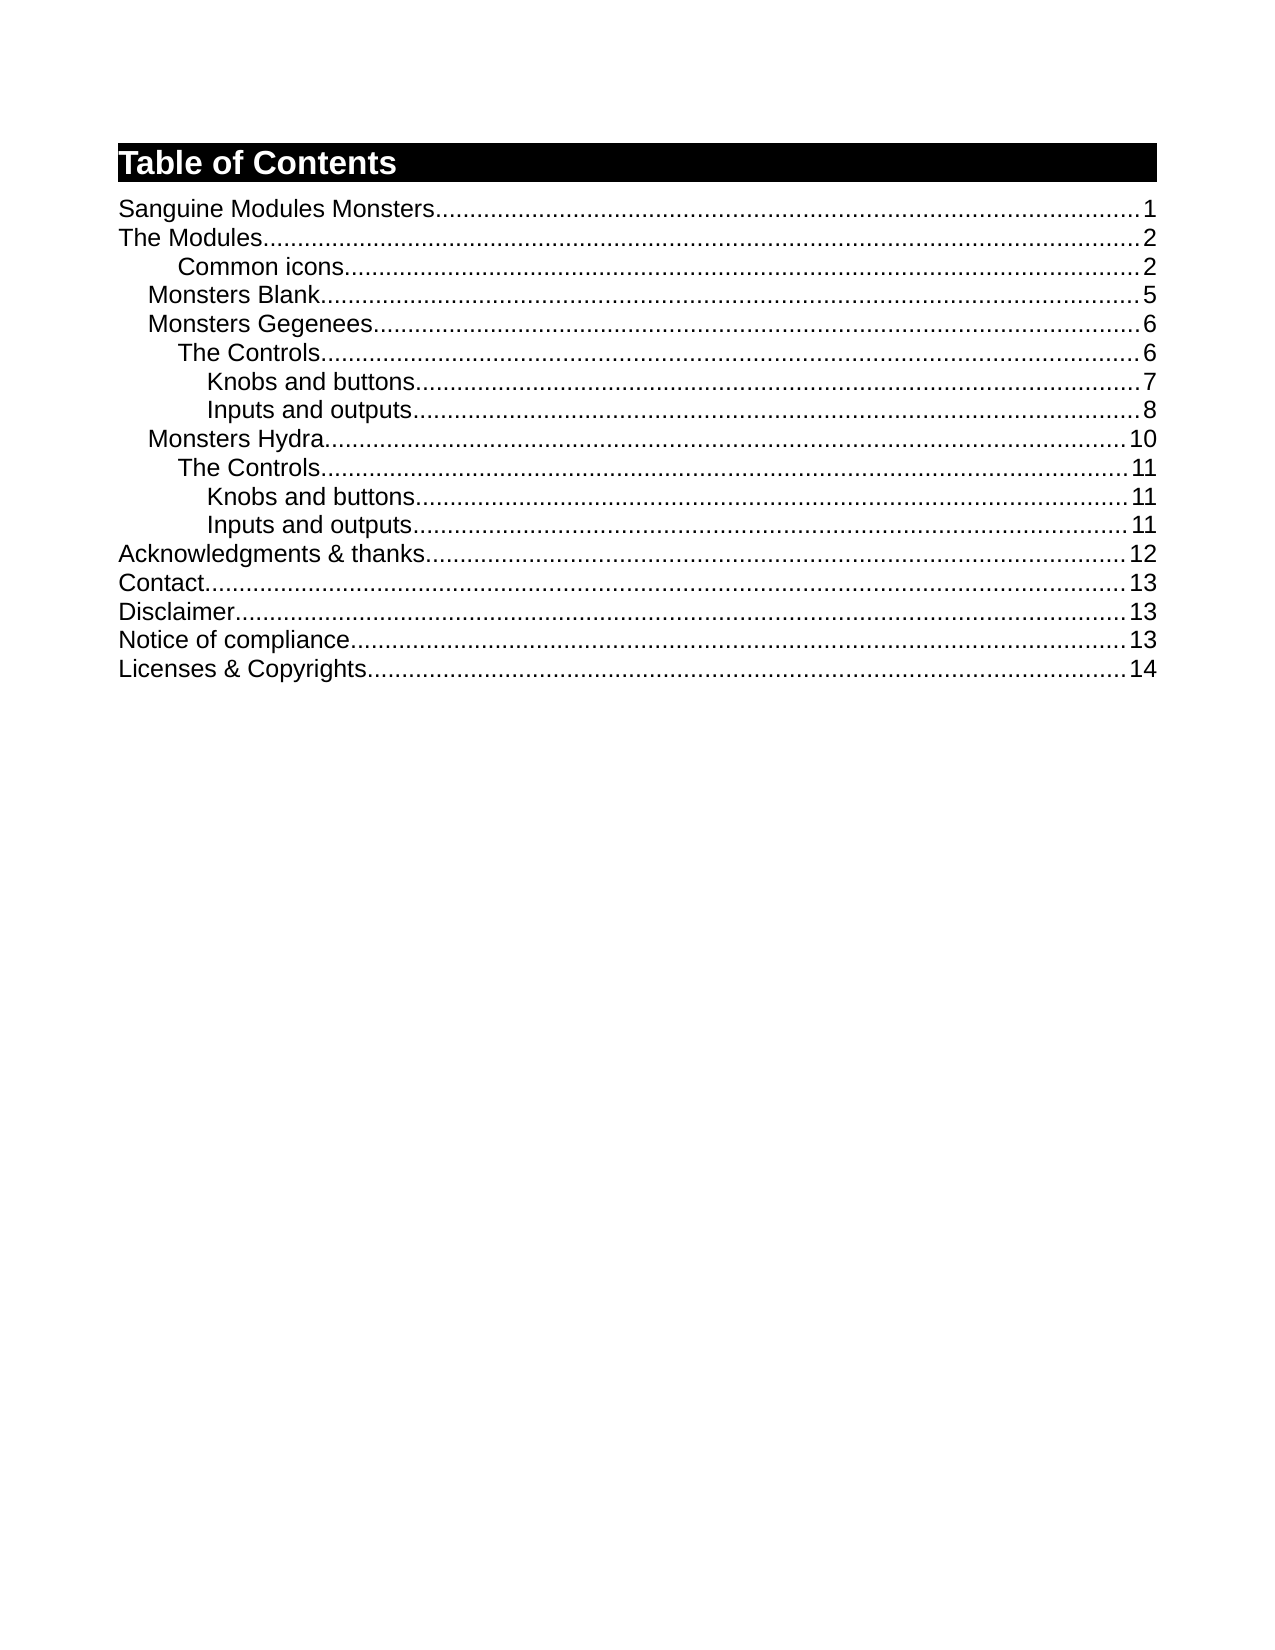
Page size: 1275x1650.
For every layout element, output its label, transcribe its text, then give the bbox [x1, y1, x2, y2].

subtitle Table of Contents [118, 143, 1157, 182]
text Knobs and buttons 7 [207, 367, 1157, 395]
text Contact 13 [118, 568, 1157, 597]
text The Controls 11 [177, 453, 1157, 482]
text Notice of compliance 13 [118, 625, 1157, 654]
text Acknowledgments & thanks 12 [118, 539, 1157, 568]
text Common icons 2 [177, 252, 1157, 280]
text Monsters Hydra 10 [148, 424, 1157, 453]
text Inputs and outputs 11 [207, 510, 1157, 539]
text The Modules 2 [118, 223, 1157, 252]
text Inputs and outputs 8 [207, 395, 1157, 424]
text Knobs and buttons 11 [207, 482, 1157, 510]
text Licenses & Copyrights 14 [118, 654, 1157, 683]
text Monsters Blank 5 [148, 280, 1157, 309]
text Sanguine Modules Monsters 1 [118, 194, 1157, 223]
text Disclaimer 13 [118, 597, 1157, 625]
text Monsters Gegenees 6 [148, 309, 1157, 338]
text The Controls 6 [177, 338, 1157, 367]
